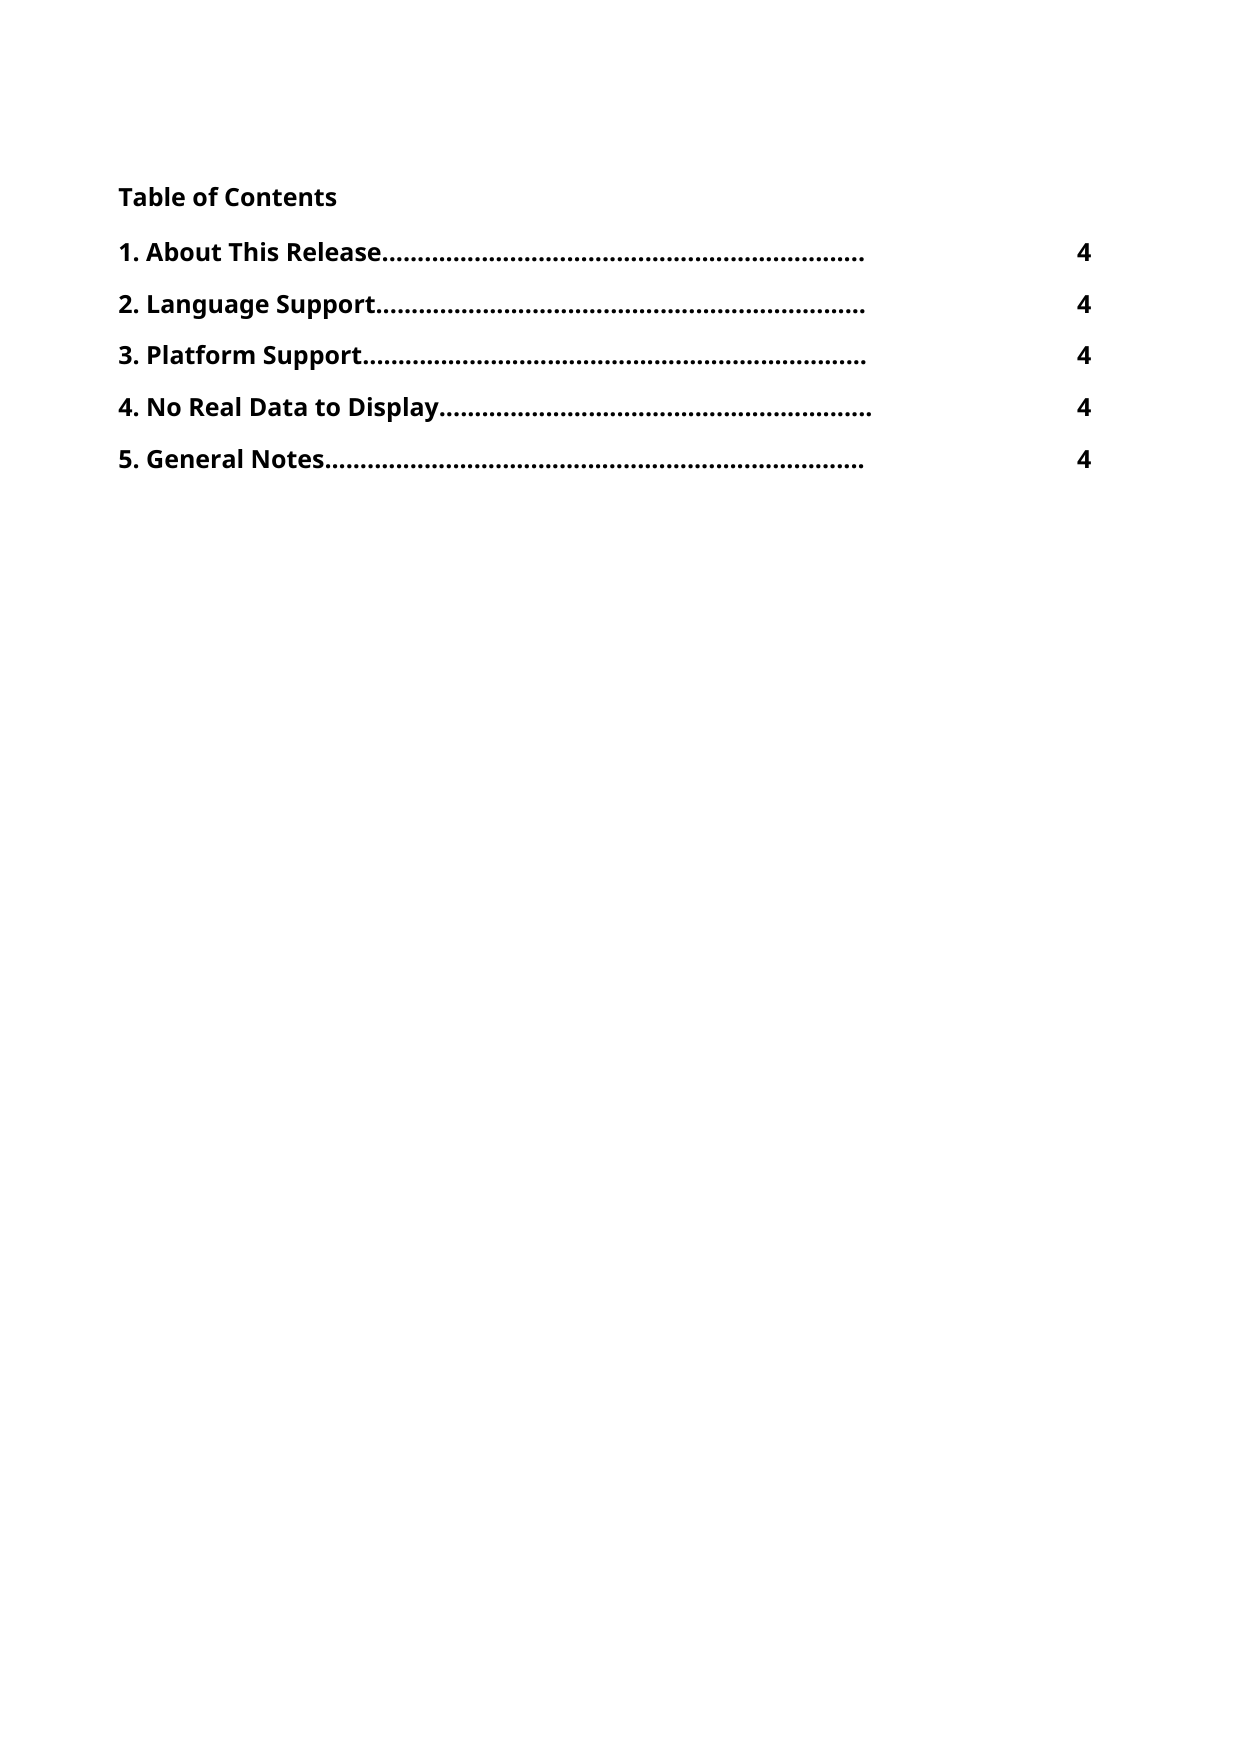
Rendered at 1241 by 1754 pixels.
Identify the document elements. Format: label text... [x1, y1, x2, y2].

text 5. General Notes............................................................................ 4 [118, 441, 1122, 475]
text 2. Language Support..................................................................... 4 [118, 286, 1122, 320]
text 1. About This Release.................................................................... 4 [118, 235, 1122, 269]
text Table of Contents [118, 180, 1122, 214]
text 4. No Real Data to Display............................................................. 4 [118, 390, 1122, 424]
text 3. Platform Support....................................................................... 4 [118, 338, 1122, 372]
